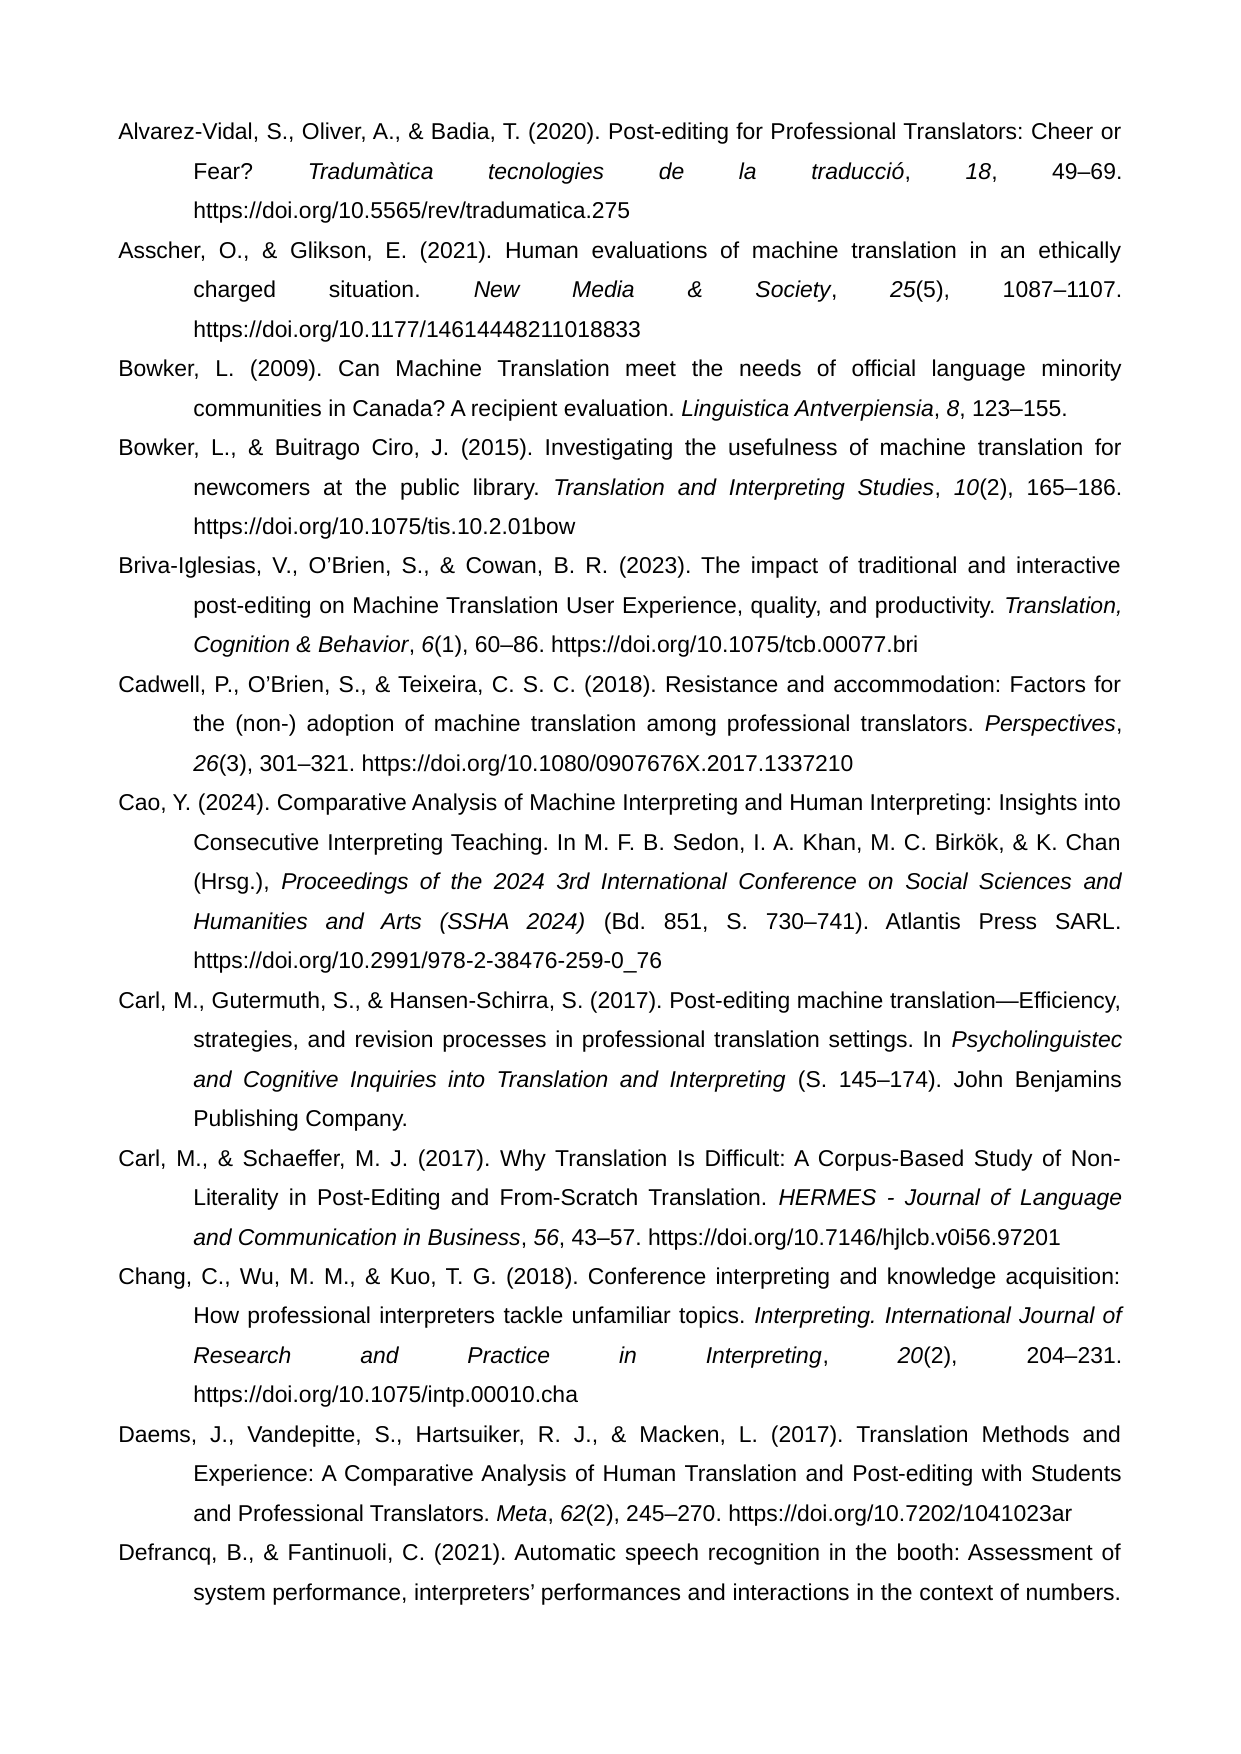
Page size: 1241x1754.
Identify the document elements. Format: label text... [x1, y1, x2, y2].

text Defrancq, B., & Fantinuoli, C. (2021). Automatic speech recognition in the booth: Assessment of system performance, interpreters’ performances and interactions in the context of numbers. [118, 1539, 1122, 1605]
text Carl, M., Gutermuth, S., & Hansen-Schirra, S. (2017). Post-editing machine translation—Efficiency, strategies, and revision processes in professional translation settings. In Psycholinguistec and Cognitive Inquiries into Translation and Interpreting (S. 145–174). John Benjamins Publishing Company. [118, 987, 1122, 1131]
text Carl, M., & Schaeffer, M. J. (2017). Why Translation Is Difficult: A Corpus-Based Study of Non-Literality in Post-Editing and From-Scratch Translation. HERMES - Journal of Language and Communication in Business, 56, 43–57. https://doi.org/10.7146/hjlcb.v0i56.97201 [118, 1144, 1122, 1250]
text Briva-Iglesias, V., O’Brien, S., & Cowan, B. R. (2023). The impact of traditional and interactive post-editing on Machine Translation User Experience, quality, and productivity. Translation, Cognition & Behavior, 6(1), 60–86. https://doi.org/10.1075/tcb.00077.bri [118, 552, 1122, 658]
text Bowker, L., & Buitrago Ciro, J. (2015). Investigating the usefulness of machine translation for newcomers at the public library. Translation and Interpreting Studies, 10(2), 165–186. https://doi.org/10.1075/tis.10.2.01bow [118, 434, 1122, 539]
text Cadwell, P., O’Brien, S., & Teixeira, C. S. C. (2018). Resistance and accommodation: Factors for the (non-) adoption of machine translation among professional translators. Perspectives, 26(3), 301–321. https://doi.org/10.1080/0907676X.2017.1337210 [118, 671, 1122, 776]
text Asscher, O., & Glikson, E. (2021). Human evaluations of machine translation in an ethically charged situation. New Media & Society, 25(5), 1087–1107. https://doi.org/10.1177/14614448211018833 [118, 237, 1122, 342]
text Daems, J., Vandepitte, S., Hartsuiker, R. J., & Macken, L. (2017). Translation Methods and Experience: A Comparative Analysis of Human Translation and Post-editing with Students and Professional Translators. Meta, 62(2), 245–270. https://doi.org/10.7202/1041023ar [118, 1421, 1122, 1526]
text Cao, Y. (2024). Comparative Analysis of Machine Interpreting and Human Interpreting: Insights into Consecutive Interpreting Teaching. In M. F. B. Sedon, I. A. Khan, M. C. Birkök, & K. Chan (Hrsg.), Proceedings of the 2024 3rd International Conference on Social Sciences and Humanities and Arts (SSHA 2024) (Bd. 851, S. 730–741). Atlantis Press SARL. https://doi.org/10.2991/978-2-38476-259-0_76 [118, 789, 1122, 973]
text Alvarez-Vidal, S., Oliver, A., & Badia, T. (2020). Post-editing for Professional Translators: Cheer or Fear? Tradumàtica tecnologies de la traducció, 18, 49–69. https://doi.org/10.5565/rev/tradumatica.275 [118, 118, 1122, 223]
text Chang, C., Wu, M. M., & Kuo, T. G. (2018). Conference interpreting and knowledge acquisition: How professional interpreters tackle unfamiliar topics. Interpreting. International Journal of Research and Practice in Interpreting, 20(2), 204–231. https://doi.org/10.1075/intp.00010.cha [118, 1263, 1122, 1408]
text Bowker, L. (2009). Can Machine Translation meet the needs of official language minority communities in Canada? A recipient evaluation. Linguistica Antverpiensia, 8, 123–155. [118, 355, 1122, 421]
